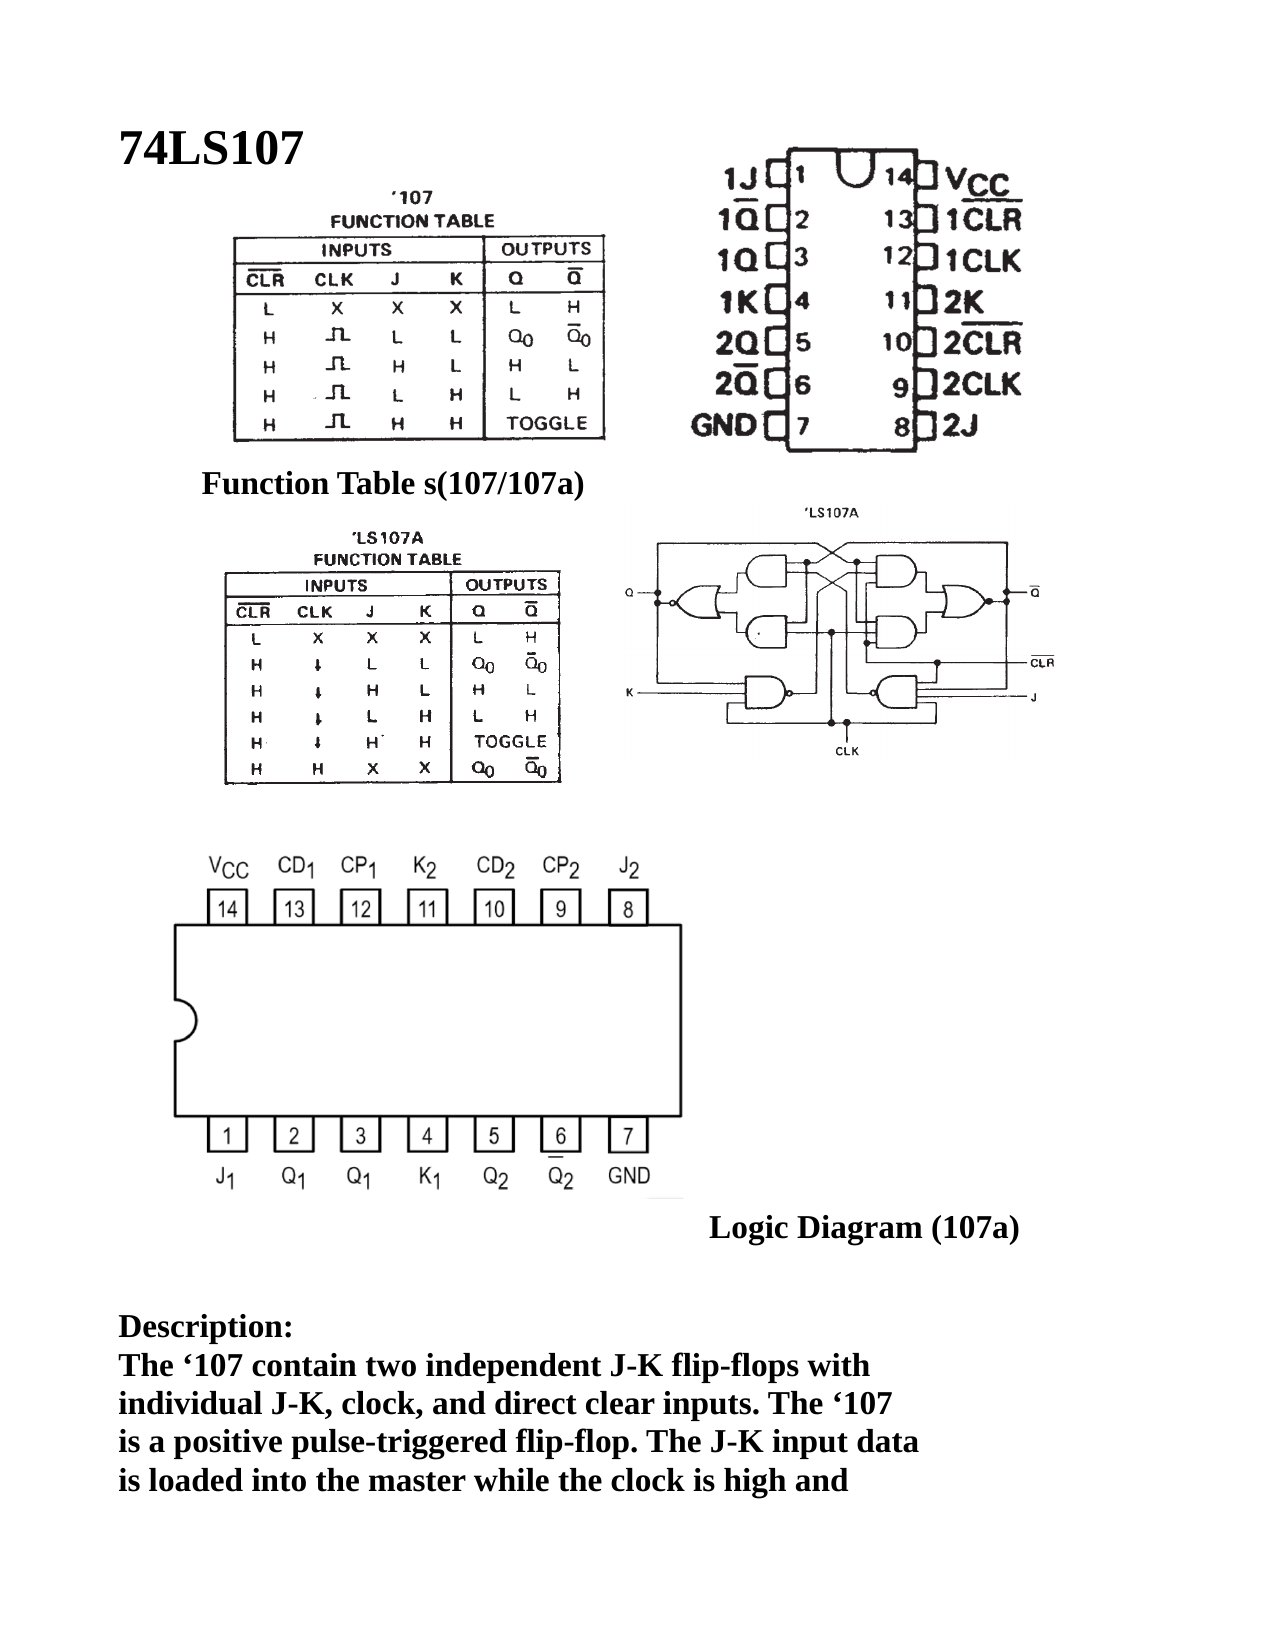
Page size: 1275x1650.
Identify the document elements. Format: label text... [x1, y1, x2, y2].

text Description: [118, 1306, 1157, 1345]
text Function Table s(107/107a) [118, 463, 1157, 501]
picture [688, 144, 1026, 455]
text Logic Diagram (107a) [118, 1191, 1157, 1249]
text The ‘107 contain two independent J-K flip-flops with [118, 1345, 1157, 1383]
text 74LS107 [118, 118, 1157, 176]
text is loaded into the master while the clock is high and [118, 1460, 1157, 1498]
picture [220, 528, 562, 786]
text individual J-K, clock, and direct clear inputs. The ‘107 [118, 1383, 1157, 1421]
text is a positive pulse-triggered flip-flop. The J-K input data [118, 1421, 1157, 1460]
picture [170, 846, 684, 1199]
picture [230, 185, 606, 444]
picture [622, 504, 1055, 759]
